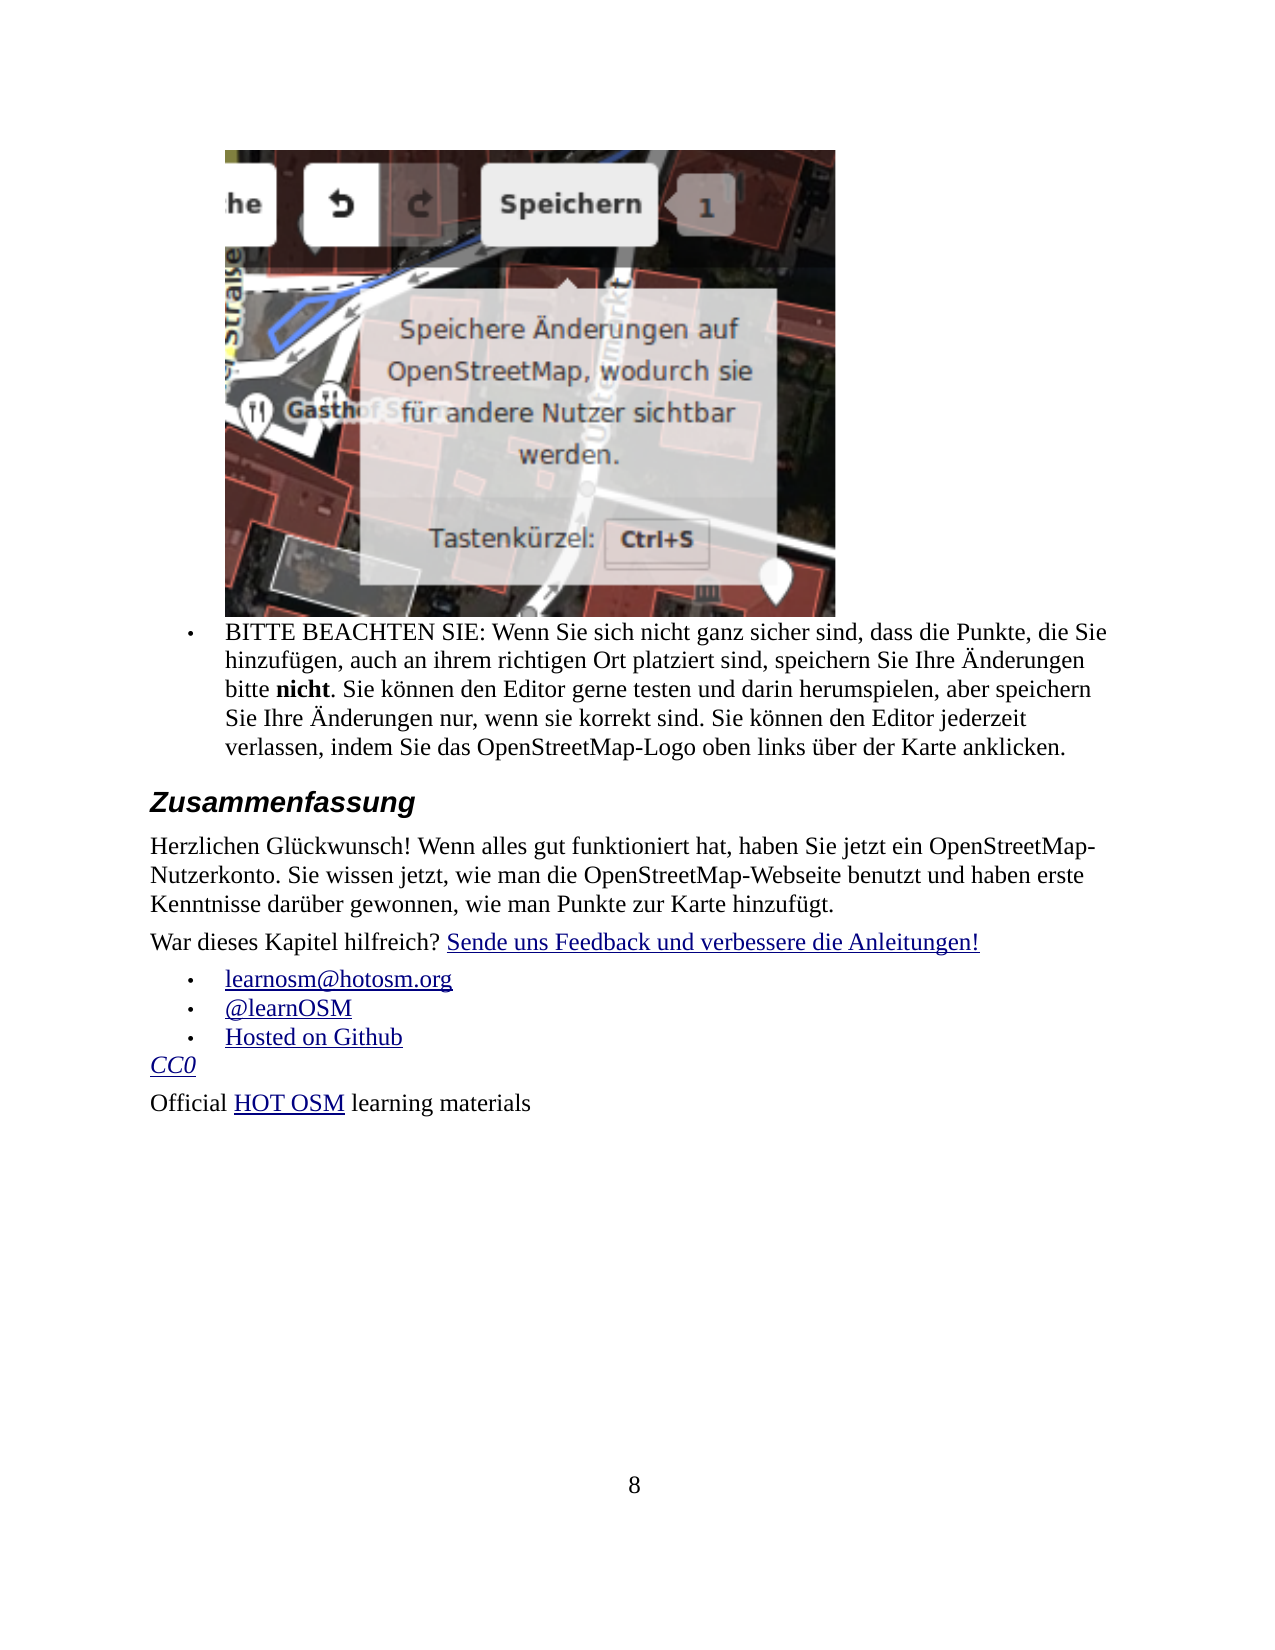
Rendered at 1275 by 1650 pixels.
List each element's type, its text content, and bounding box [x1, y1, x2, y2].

list learnosm@hotosm.org [187, 964, 1125, 993]
text CC0 [150, 1051, 1125, 1079]
text Official HOT OSM learning materials [150, 1088, 1125, 1117]
list Hosted on Github [187, 1022, 1125, 1051]
list BITTE BEACHTEN SIE: Wenn Sie sich nicht ganz sicher sind, dass die Punkte, die Sie hinzufügen, auch an ihrem richtigen Ort platziert sind, speichern Sie Ihre Änderungen bitte nicht. Sie können den Editor gerne testen und darin herumspielen, aber speichern Sie Ihre Änderungen nur, wenn sie korrekt sind. Sie können den Editor jederzeit verlassen, indem Sie das OpenStreetMap-Logo oben links über der Karte anklicken. [187, 617, 1125, 760]
list @learnOSM [187, 993, 1125, 1022]
picture [225, 150, 836, 617]
text War dieses Kapitel hilfreich? Sende uns Feedback und verbessere die Anleitungen! [150, 927, 1125, 955]
text Herzlichen Glückwunsch! Wenn alles gut funktioniert hat, haben Sie jetzt ein OpenStreetMap-Nutzerkonto. Sie wissen jetzt, wie man die OpenStreetMap-Webseite benutzt und haben erste Kenntnisse darüber gewonnen, wie man Punkte zur Karte hinzufügt. [150, 831, 1125, 918]
subtitle Zusammenfassung [150, 785, 1125, 819]
